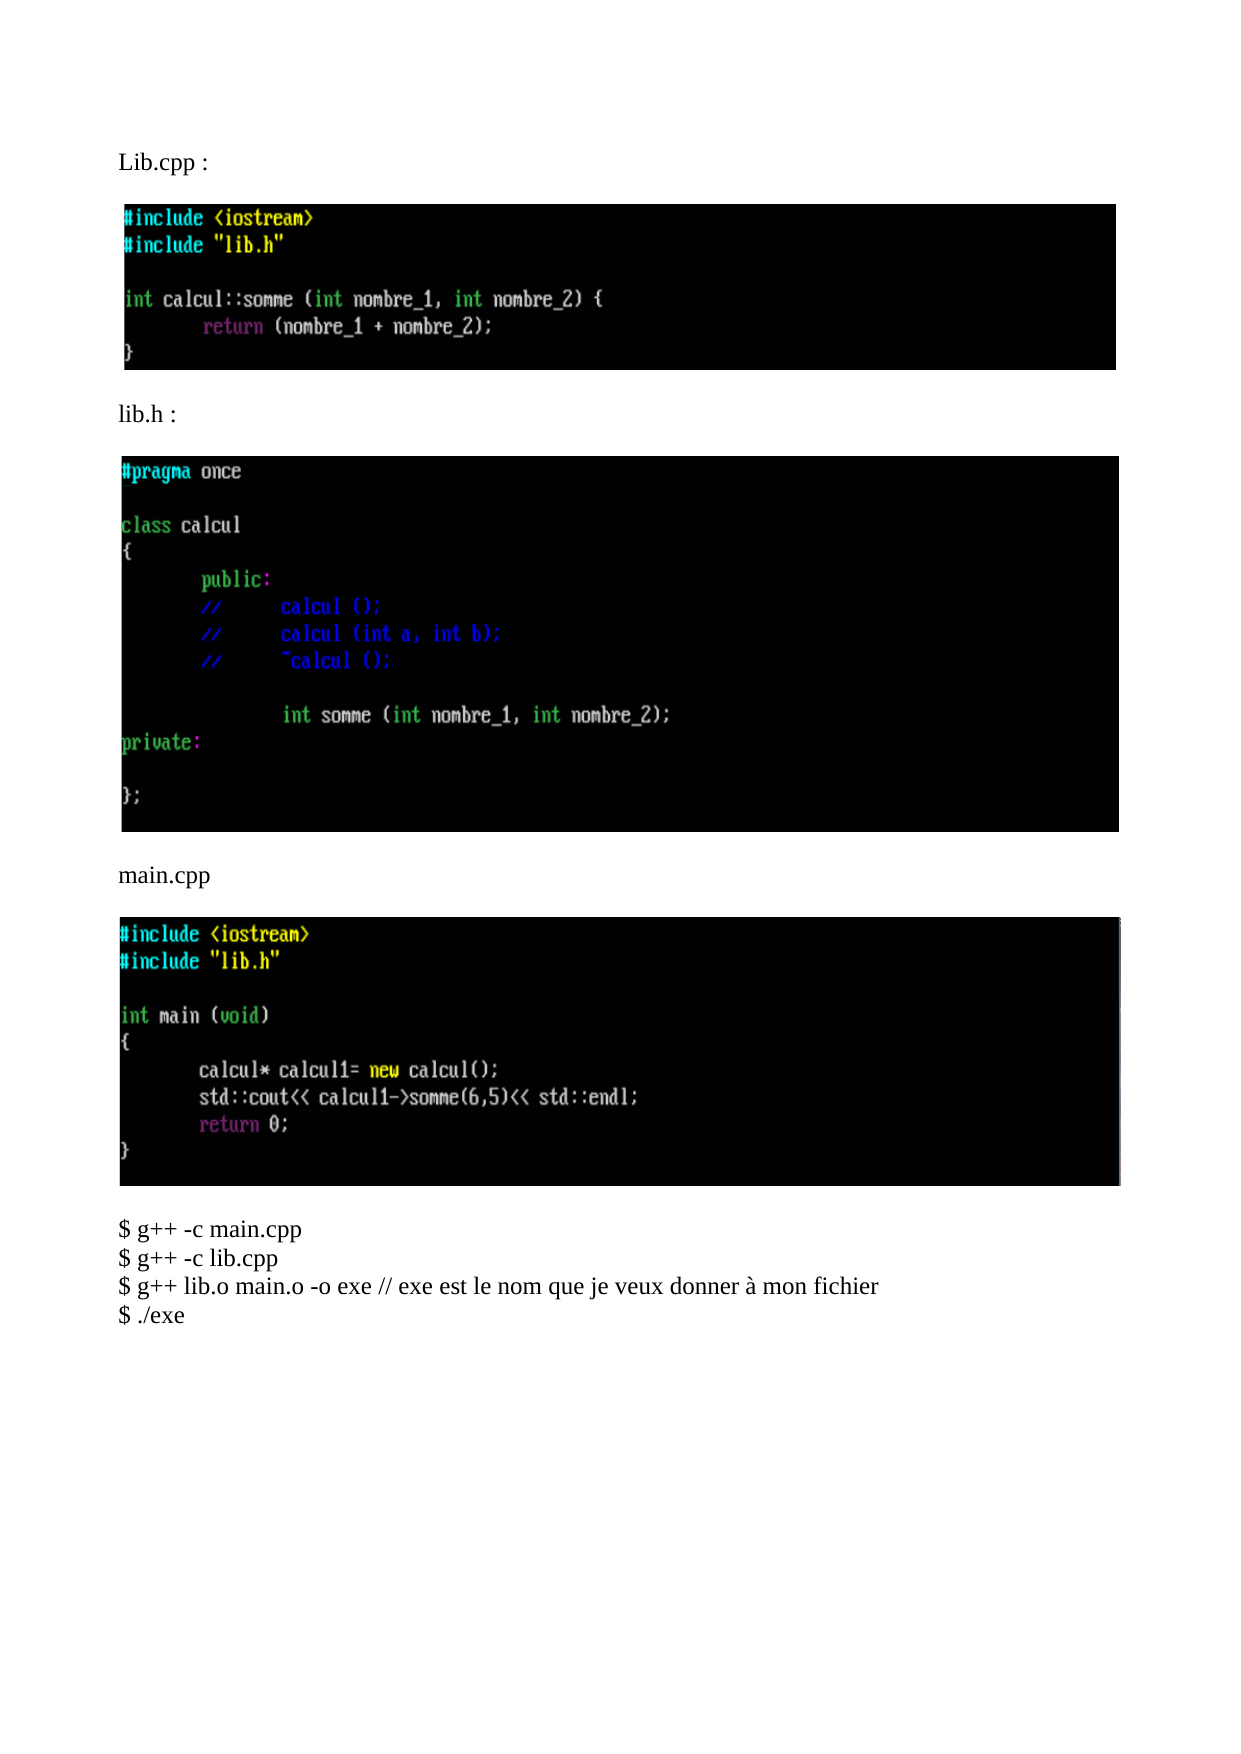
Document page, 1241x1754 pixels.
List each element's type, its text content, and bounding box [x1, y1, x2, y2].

text $ g++ -c lib.cpp [118, 1243, 1122, 1271]
text lib.h : [118, 399, 1122, 427]
picture [121, 456, 1119, 832]
picture [124, 204, 1116, 370]
picture [119, 917, 1121, 1186]
text $ g++ lib.o main.o -o exe // exe est le nom que je veux donner à mon fichier [118, 1271, 1122, 1300]
text $ ./exe [118, 1300, 1122, 1329]
text $ g++ -c main.cpp [118, 1214, 1122, 1243]
text main.cpp [118, 860, 1122, 889]
text Lib.cpp : [118, 147, 1122, 176]
